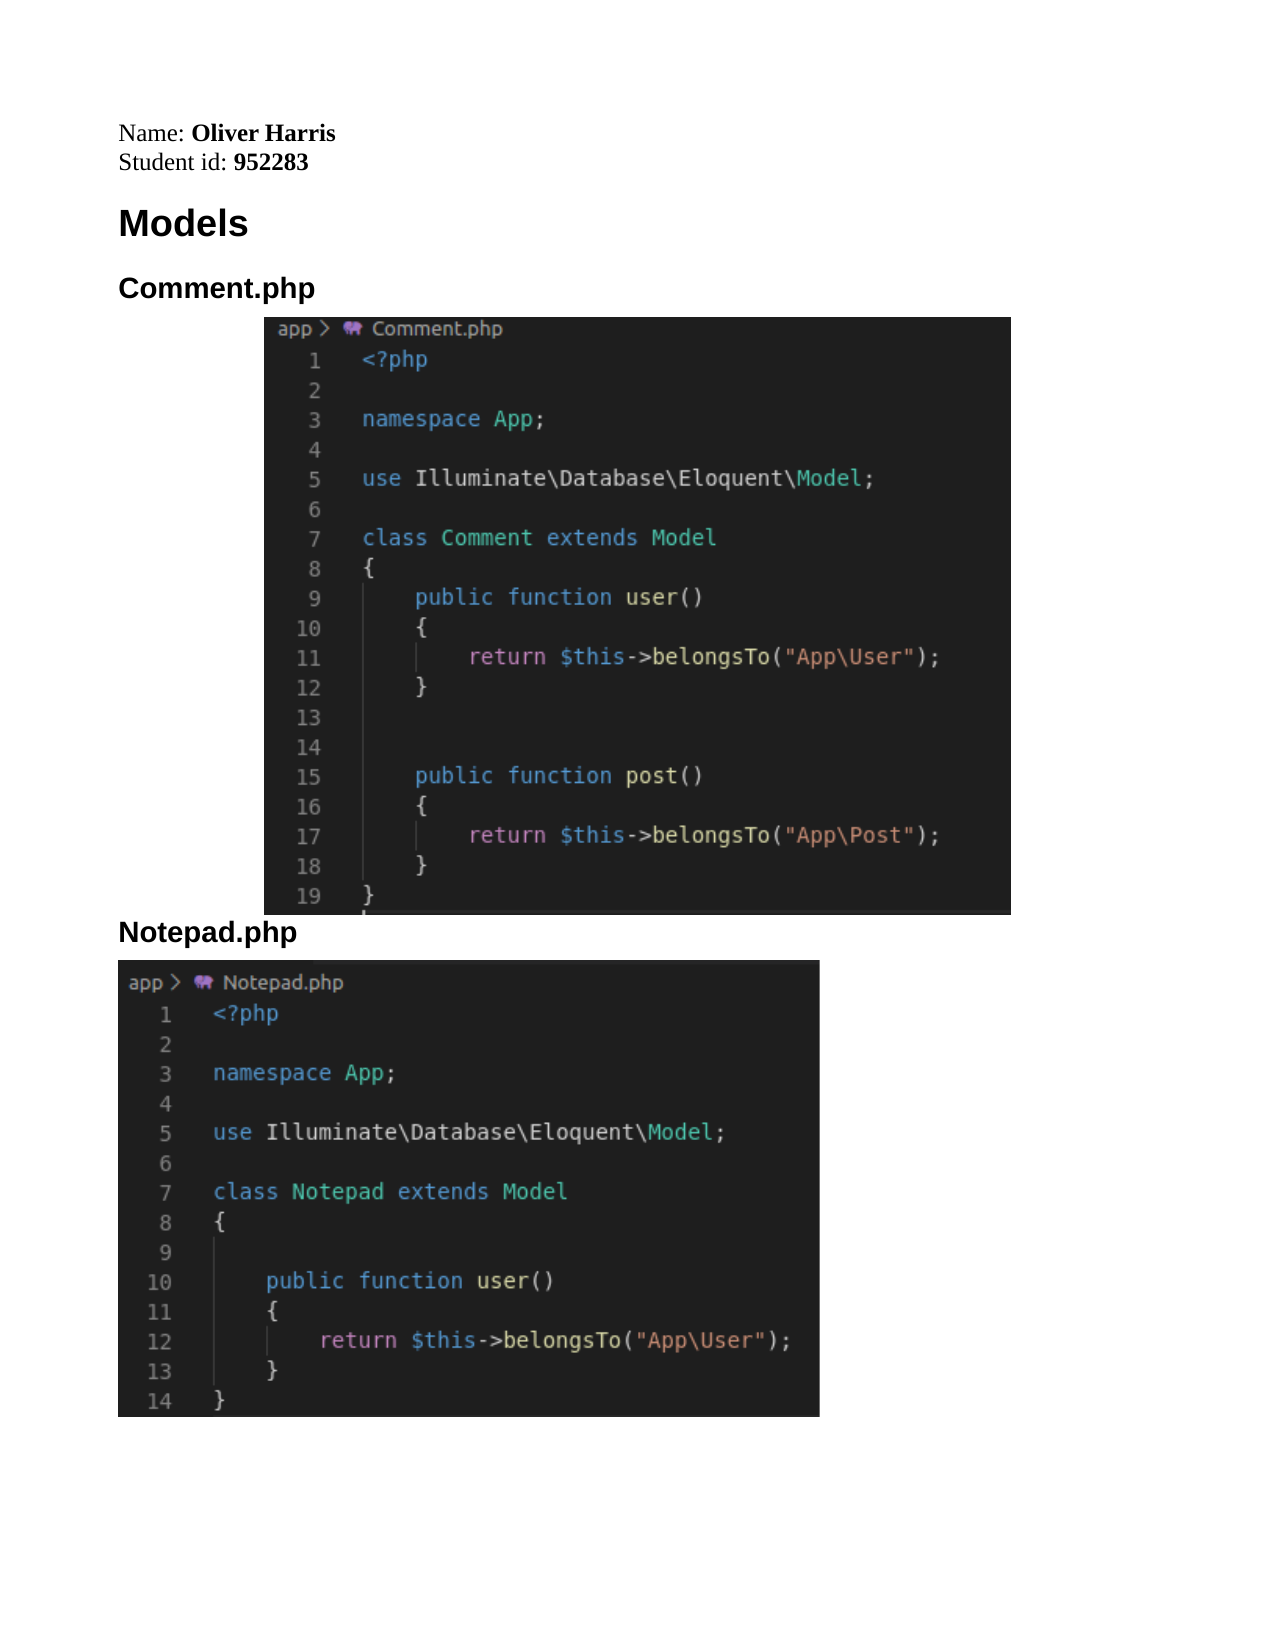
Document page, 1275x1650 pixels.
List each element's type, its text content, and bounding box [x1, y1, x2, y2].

text Name: Oliver Harris [118, 118, 1157, 147]
text Student id: 952283 [118, 147, 1157, 176]
picture [264, 317, 1011, 915]
subtitle Comment.php [118, 271, 1157, 305]
subtitle Models [118, 201, 1157, 244]
subtitle Notepad.php [118, 380, 1157, 948]
picture [118, 960, 820, 1417]
